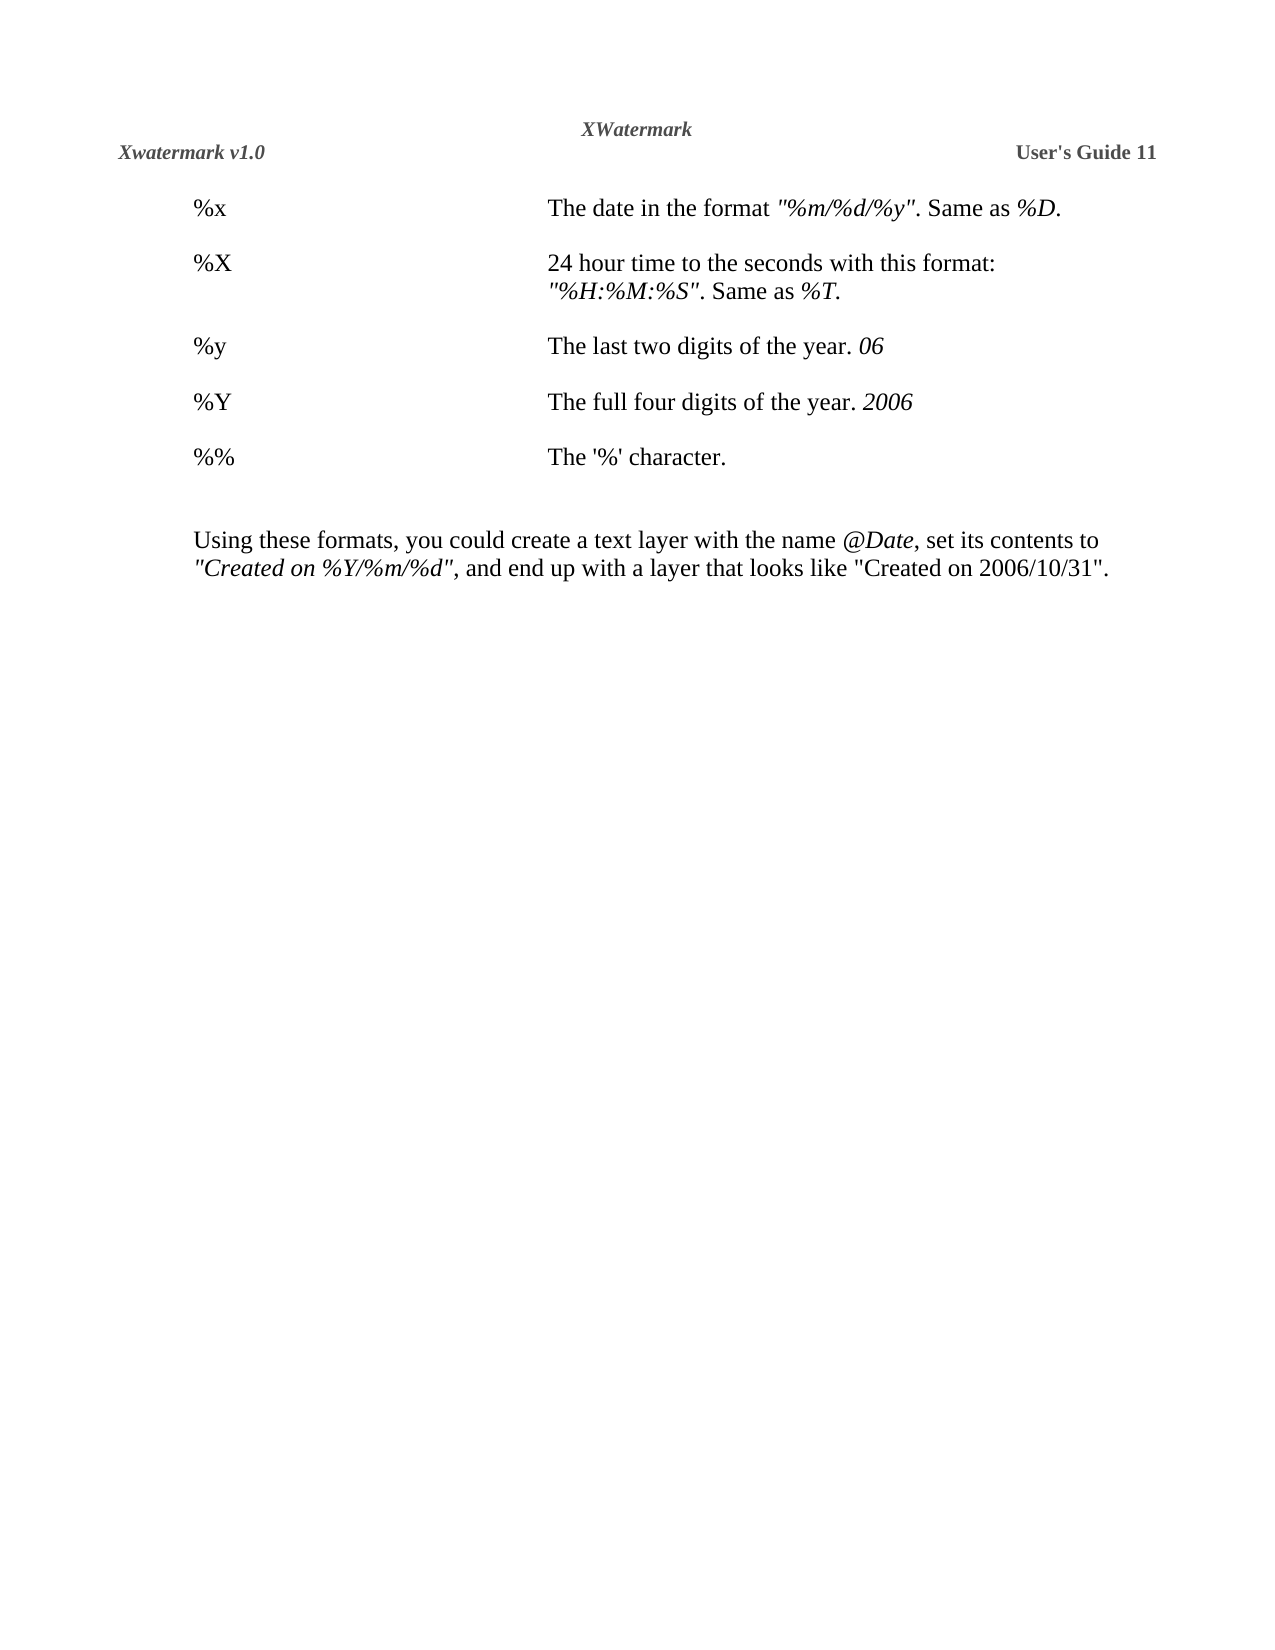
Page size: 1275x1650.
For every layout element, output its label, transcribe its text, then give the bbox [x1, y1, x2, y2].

text %y The last two digits of the year. 06 [193, 332, 1157, 360]
text "%H:%M:%S". Same as %T. [193, 277, 1157, 305]
text %Y The full four digits of the year. 2006 [193, 388, 1157, 416]
text %X 24 hour time to the seconds with this format: [193, 249, 1157, 277]
text %% The '%' character. [193, 443, 1157, 471]
text Using these formats, you could create a text layer with the name @Date, set its contents to "Created on %Y/%m/%d", and end up with a layer that looks like "Created on 2006/10/31". [193, 526, 1157, 582]
text %x The date in the format "%m/%d/%y". Same as %D. [193, 194, 1157, 222]
